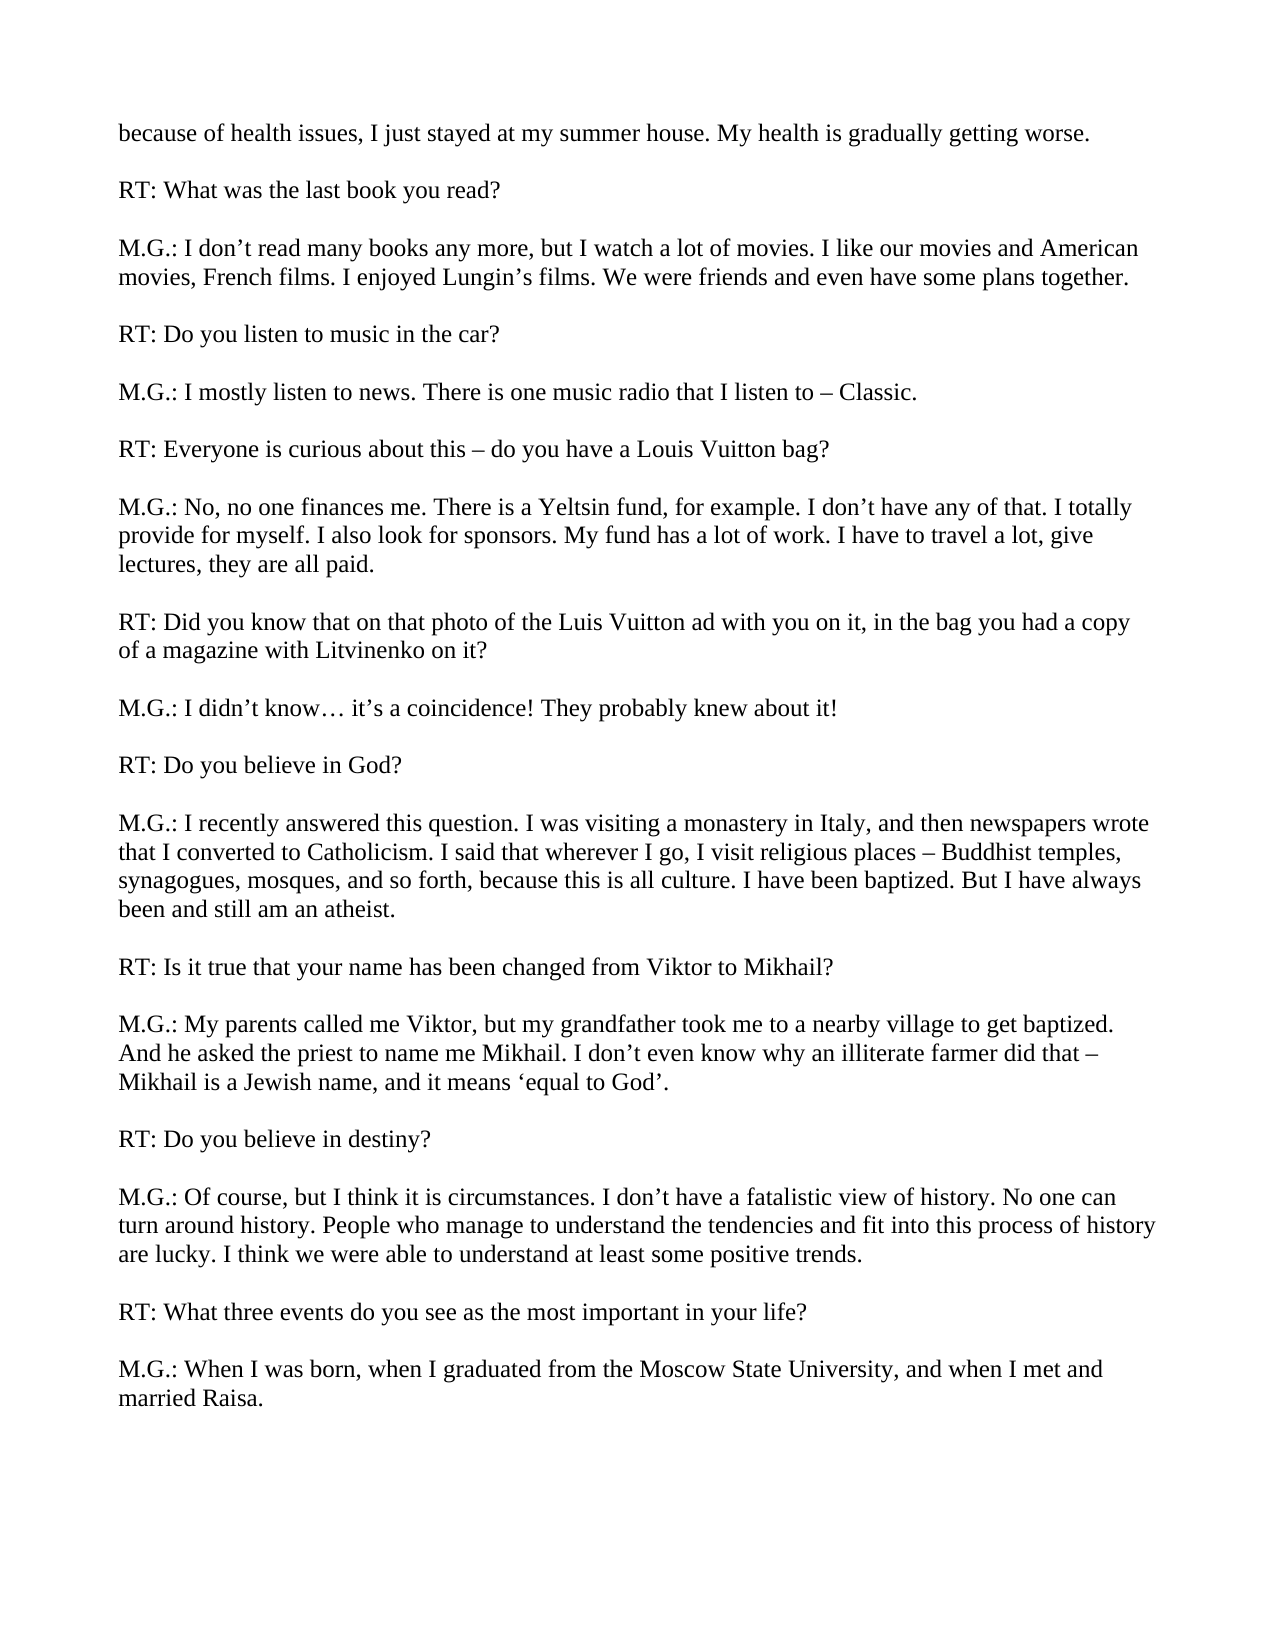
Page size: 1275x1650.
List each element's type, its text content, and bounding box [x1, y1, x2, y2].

text RT: What was the last book you read? [118, 176, 1157, 204]
text because of health issues, I just stayed at my summer house. My health is gradually getting worse. [118, 118, 1157, 147]
text M.G.: When I was born, when I graduated from the Moscow State University, and when I met and married Raisa. [118, 1354, 1157, 1412]
text M.G.: No, no one finances me. There is a Yeltsin fund, for example. I don’t have any of that. I totally provide for myself. I also look for sponsors. My fund has a lot of work. I have to travel a lot, give lectures, they are all paid. [118, 492, 1157, 578]
text M.G.: My parents called me Viktor, but my grandfather took me to a nearby village to get baptized. And he asked the priest to name me Mikhail. I don’t even know why an illiterate farmer did that – Mikhail is a Jewish name, and it means ‘equal to God’. [118, 1009, 1157, 1096]
text M.G.: I mostly listen to news. There is one music radio that I listen to – Classic. [118, 377, 1157, 406]
text M.G.: Of course, but I think it is circumstances. I don’t have a fatalistic view of history. No one can turn around history. People who manage to understand the tendencies and fit into this process of history are lucky. I think we were able to understand at least some positive trends. [118, 1182, 1157, 1268]
text M.G.: I recently answered this question. I was visiting a monastery in Italy, and then newspapers wrote that I converted to Catholicism. I said that wherever I go, I visit religious places – Buddhist temples, synagogues, mosques, and so forth, because this is all culture. I have been baptized. But I have always been and still am an atheist. [118, 808, 1157, 923]
text RT: Is it true that your name has been changed from Viktor to Mikhail? [118, 952, 1157, 981]
text RT: Do you believe in destiny? [118, 1124, 1157, 1153]
text RT: Do you believe in God? [118, 751, 1157, 779]
text RT: What three events do you see as the most important in your life? [118, 1297, 1157, 1326]
text M.G.: I didn’t know… it’s a coincidence! They probably knew about it! [118, 693, 1157, 722]
text M.G.: I don’t read many books any more, but I watch a lot of movies. I like our movies and American movies, French films. I enjoyed Lungin’s films. We were friends and even have some plans together. [118, 233, 1157, 291]
text RT: Everyone is curious about this – do you have a Louis Vuitton bag? [118, 434, 1157, 463]
text RT: Did you know that on that photo of the Luis Vuitton ad with you on it, in the bag you had a copy of a magazine with Litvinenko on it? [118, 607, 1157, 664]
text RT: Do you listen to music in the car? [118, 319, 1157, 348]
